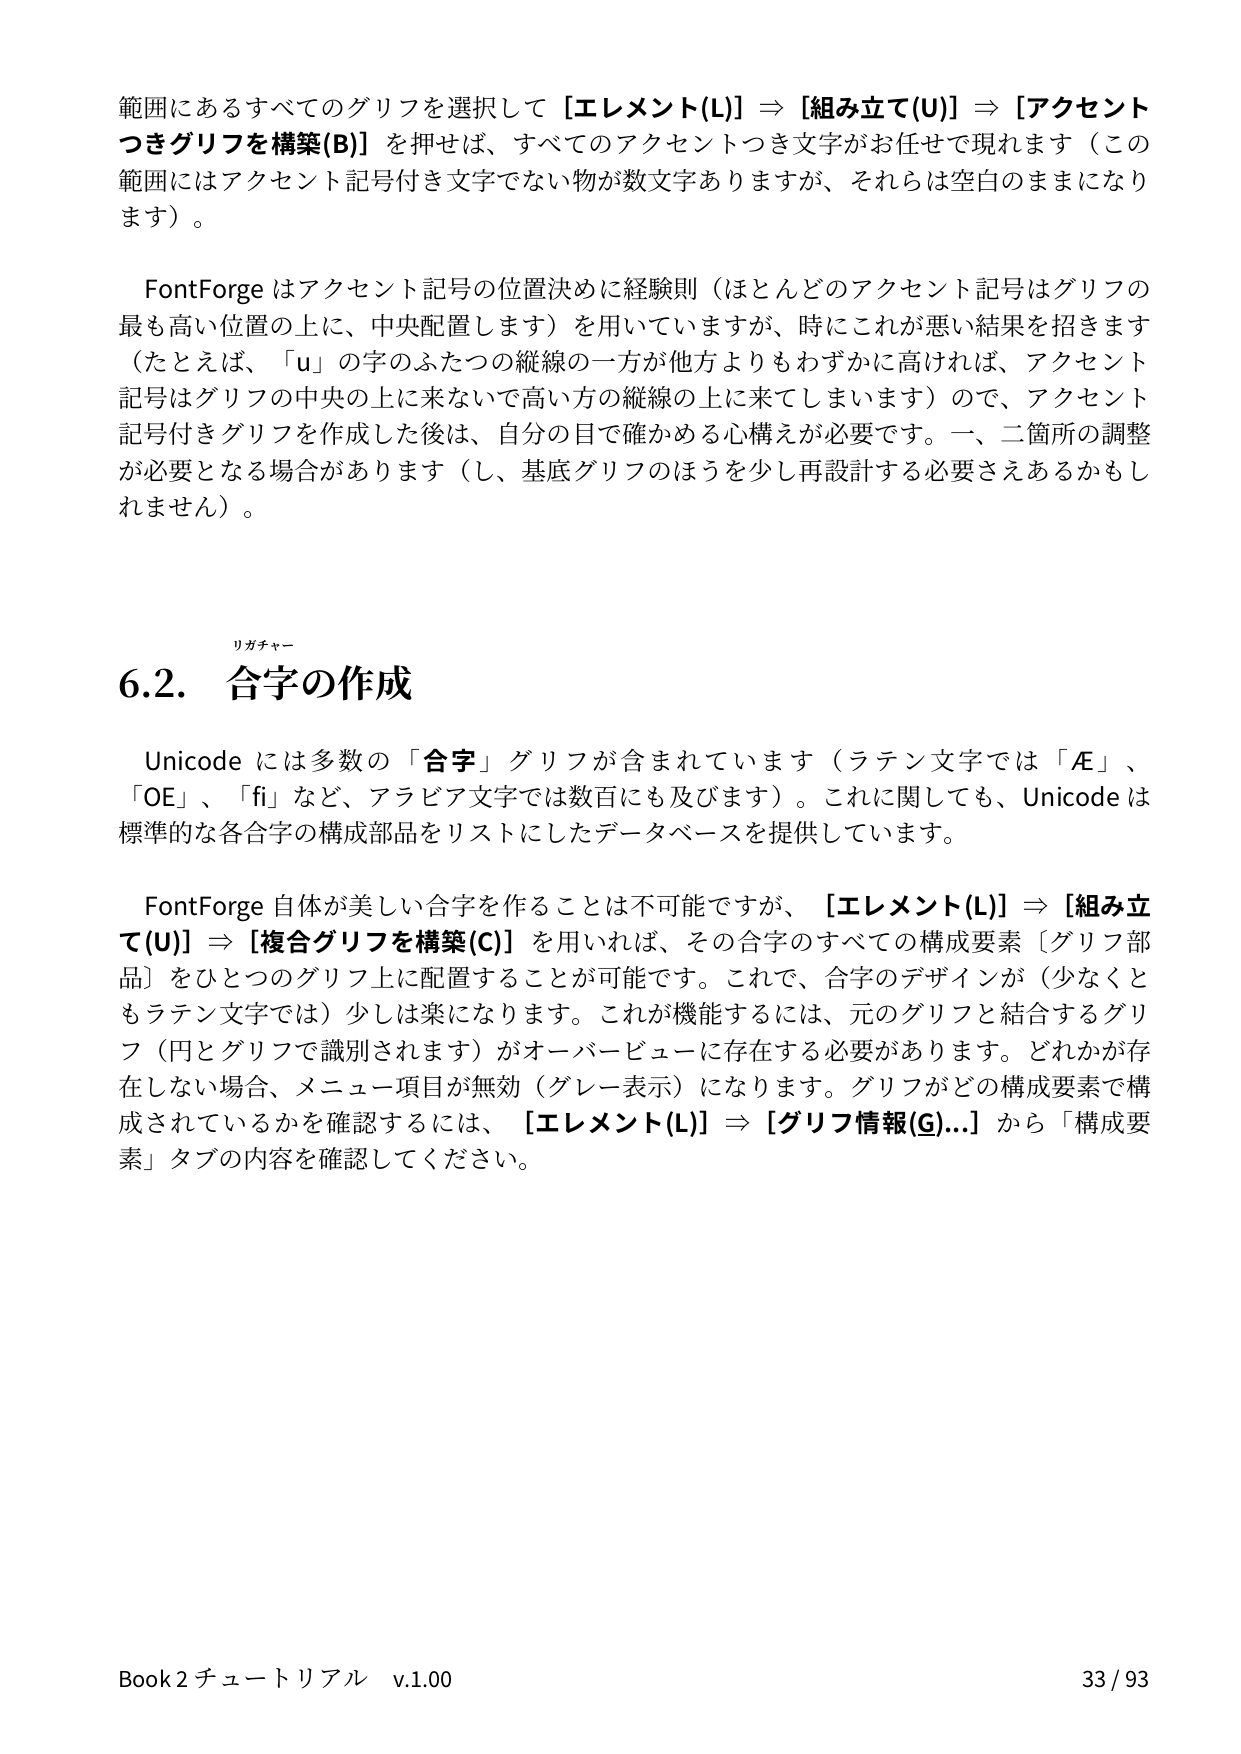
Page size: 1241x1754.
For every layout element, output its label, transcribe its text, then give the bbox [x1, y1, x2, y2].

text FontForge 自体が美しい合字を作ることは不可能ですが、［エレメント(L)］⇒［組み立て(U)］⇒［複合グリフを構築(C)］を用いれば、その合字のすべての構成要素〔グリフ部品〕をひとつのグリフ上に配置することが可能です。これで、合字のデザインが（少なくともラテン文字では）少しは楽になります。これが機能するには、元のグリフと結合するグリフ（円とグリフで識別されます）がオーバービューに存在する必要があります。どれかが存在しない場合、メニュー項目が無効（グレー表示）になります。グリフがどの構成要素で構成されているかを確認するには、［エレメント(L)］⇒［グリフ情報(G)...］から「構成要素」タブの内容を確認してください。 [118, 864, 1152, 1176]
subtitle 6.2. 合字リガチャーの作成 [118, 617, 1152, 708]
text FontForge はアクセント記号の位置決めに経験則（ほとんどのアクセント記号はグリフの最も高い位置の上に、中央配置します）を用いていますが、時にこれが悪い結果を招きます （たとえば、「u」の字のふたつの縦線の一方が他方よりもわずかに高ければ、アクセント記号はグリフの中央の上に来ないで高い方の縦線の上に来てしまいます）ので、アクセント記号付きグリフを作成した後は、自分の目で確かめる心構えが必要です。一、二箇所の調整が必要となる場合があります（し、基底グリフのほうを少し再設計する必要さえあるかもしれません）。 [118, 248, 1152, 523]
text Unicode には多数の「合字」グリフが含まれています（ラテン文字では「Æ」、「OE」、「fi」など、アラビア文字では数百にも及びます）。これに関しても、Unicode は標準的な各合字の構成部品をリストにしたデータベースを提供しています。 [118, 712, 1152, 850]
text 範囲にあるすべてのグリフを選択して［エレメント(L)］⇒［組み立て(U)］⇒［アクセントつきグリフを構築(B)］を押せば、すべてのアクセントつき文字がお任せで現れます（この範囲にはアクセント記号付き文字でない物が数文字ありますが、それらは空白のままになります）。 [118, 88, 1152, 233]
